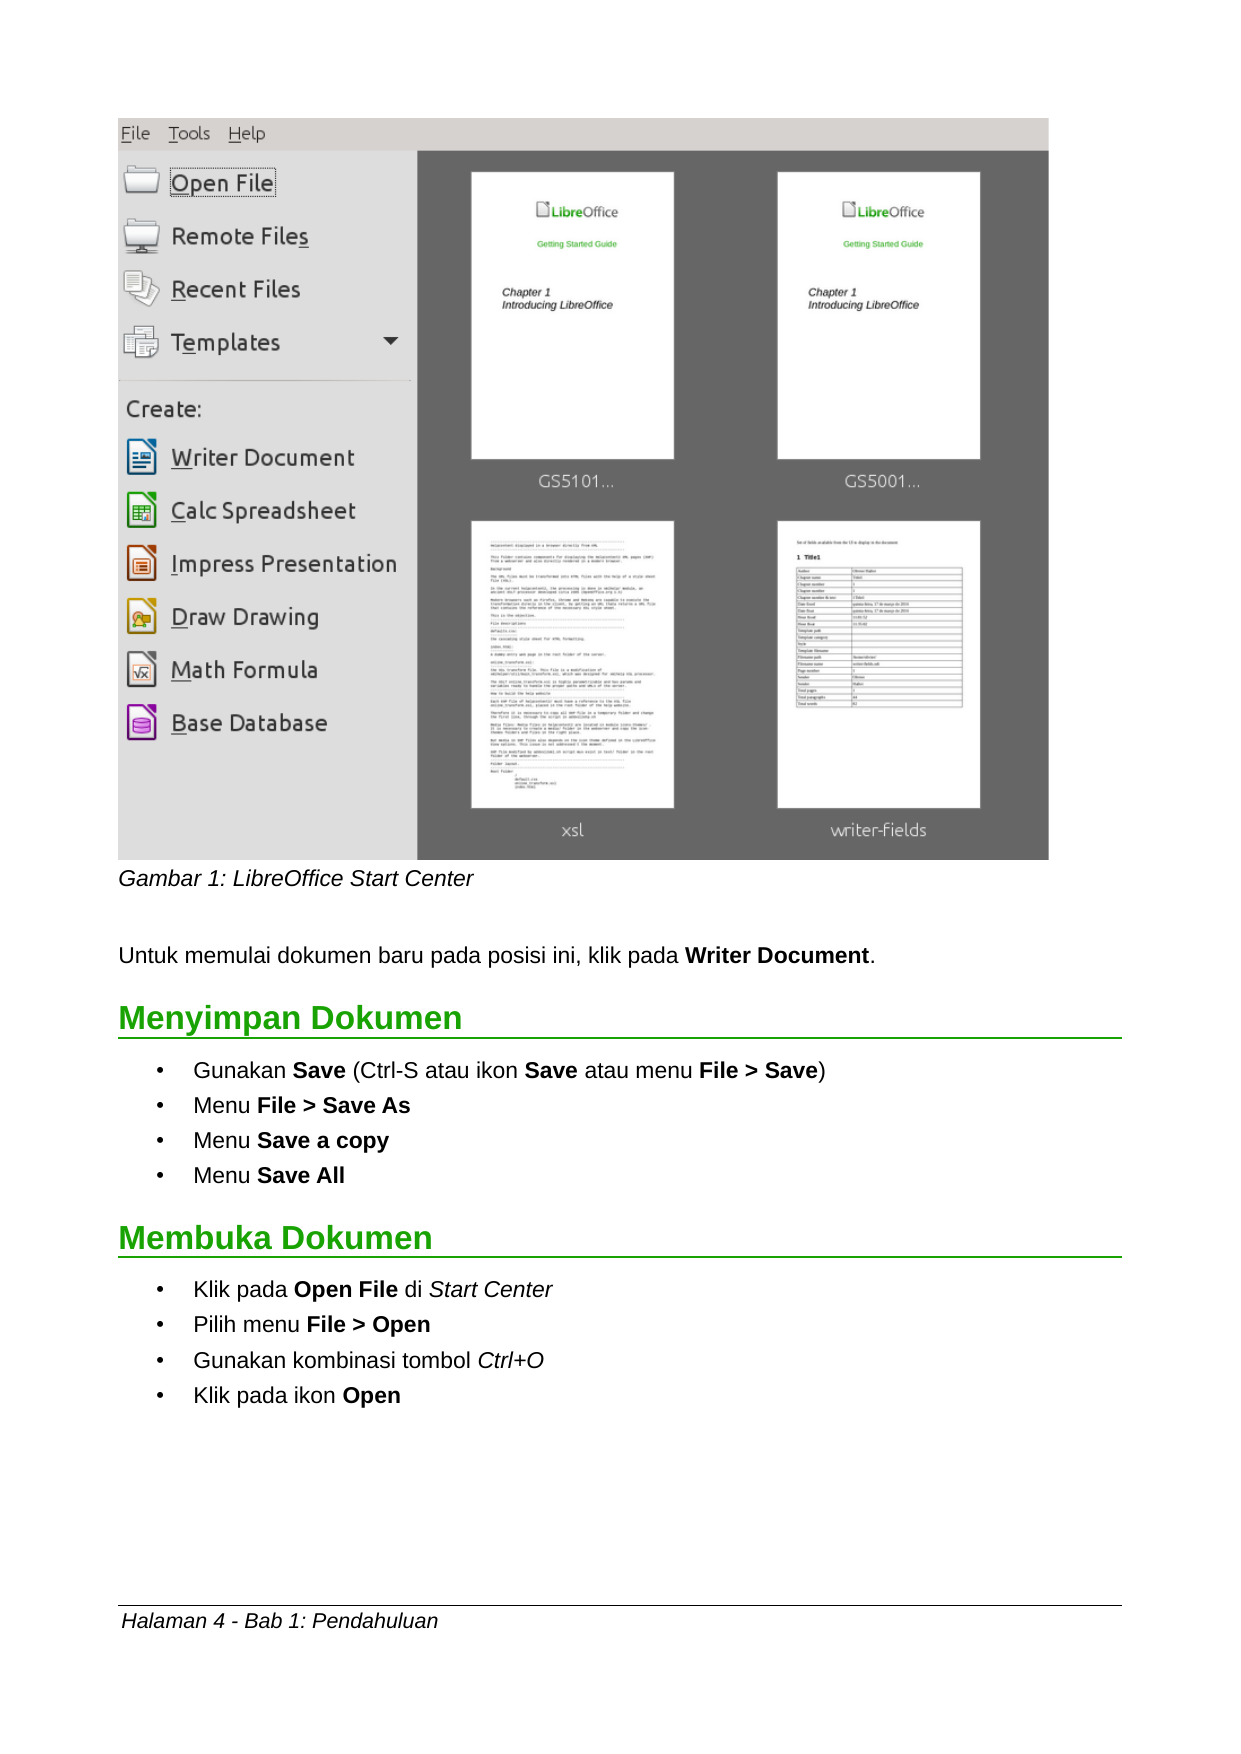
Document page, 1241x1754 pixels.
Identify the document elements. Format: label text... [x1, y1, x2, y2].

list Menu Save a copy [156, 1127, 1122, 1153]
list Gunakan kombinasi tombol Ctrl+O [156, 1347, 1122, 1373]
list Menu Save All [156, 1162, 1122, 1188]
list Klik pada Open File di Start Center [156, 1276, 1122, 1303]
picture [118, 118, 1049, 860]
list Menu File > Save As [156, 1092, 1122, 1118]
text Untuk memulai dokumen baru pada posisi ini, klik pada Writer Document. [118, 942, 1122, 969]
subtitle Menyimpan Dokumen [118, 998, 1122, 1037]
list Pilih menu File > Open [156, 1311, 1122, 1338]
list Gunakan Save (Ctrl-S atau ikon Save atau menu File > Save) [156, 1057, 1122, 1083]
list Klik pada ikon Open [156, 1382, 1122, 1408]
text Gambar 1: LibreOffice Start Center [118, 860, 1048, 891]
subtitle Membuka Dokumen [118, 1218, 1122, 1256]
